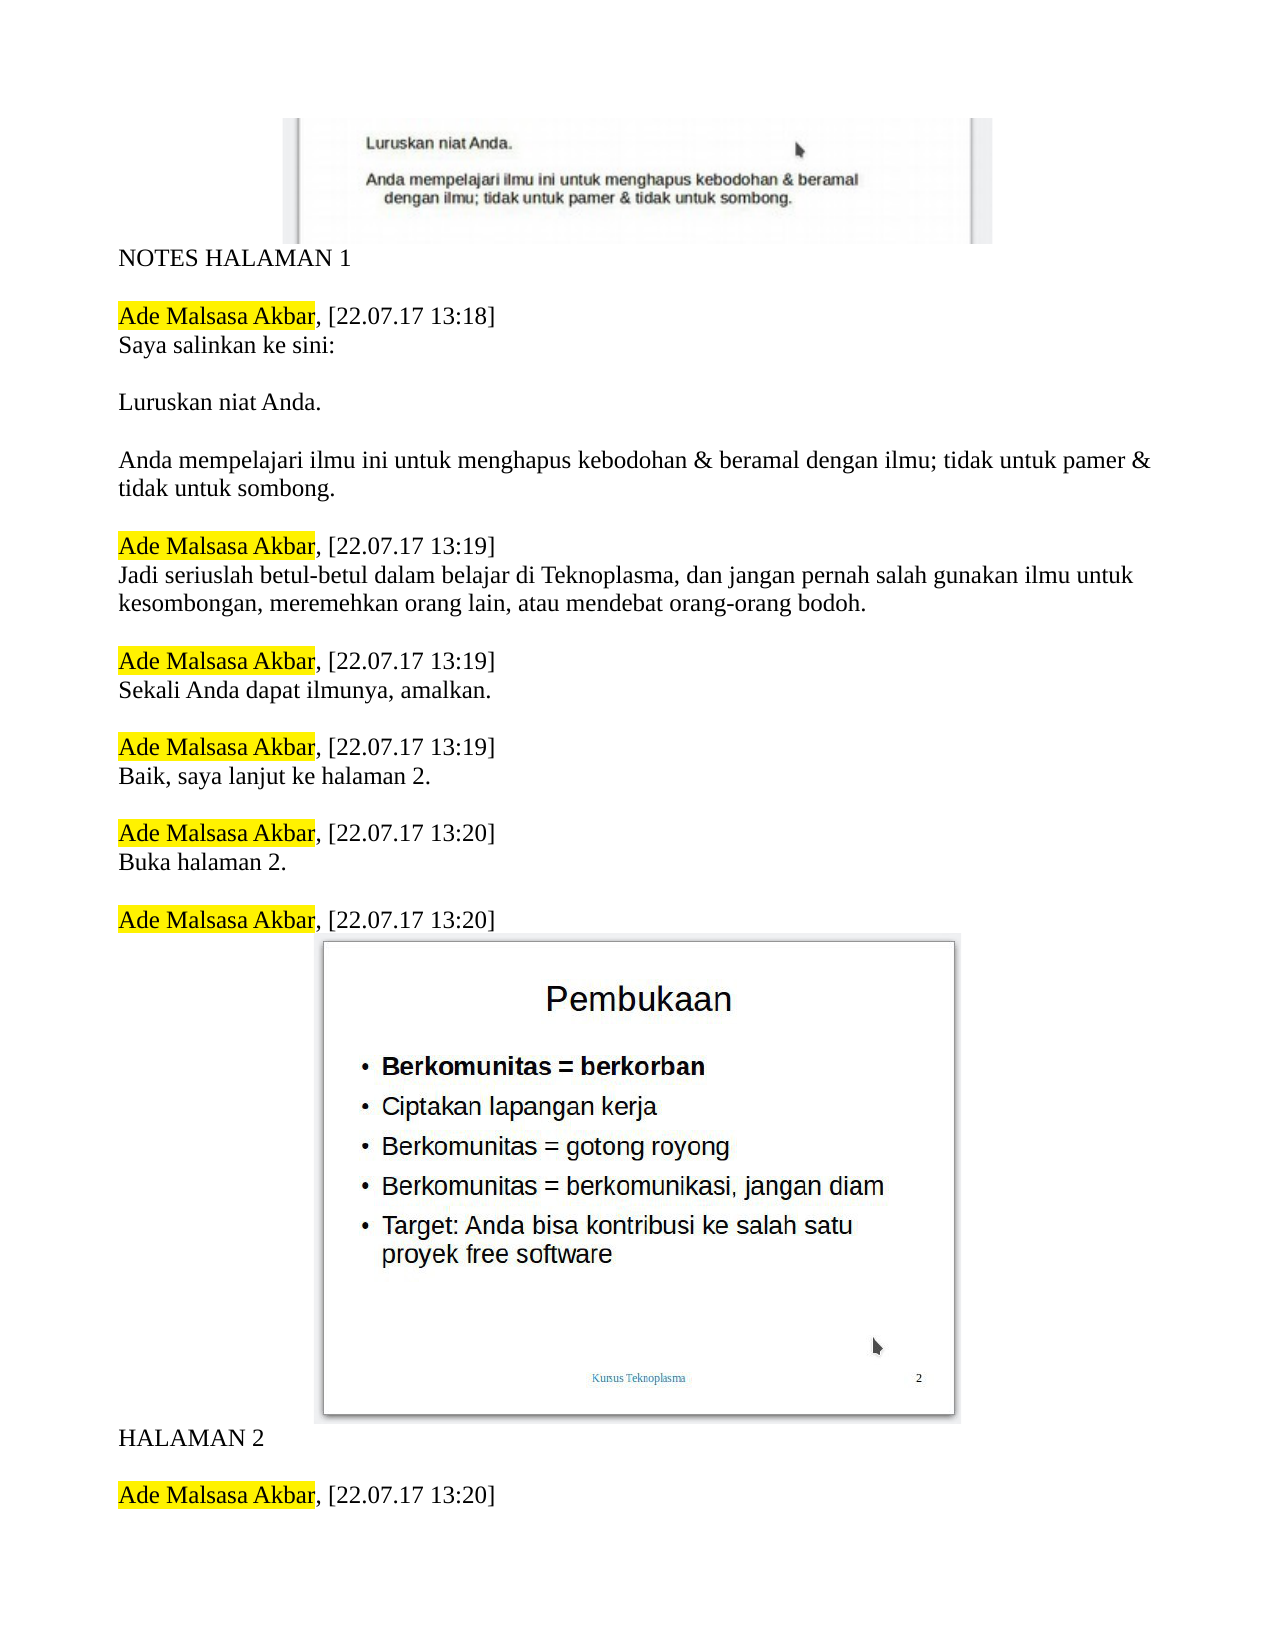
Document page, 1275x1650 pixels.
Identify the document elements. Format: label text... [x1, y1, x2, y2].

text Buka halaman 2. [118, 847, 1157, 876]
text Sekali Anda dapat ilmunya, amalkan. [118, 675, 1157, 703]
text Ade Malsasa Akbar, [22.07.17 13:19] [118, 732, 1157, 761]
text Ade Malsasa Akbar, [22.07.17 13:19] [118, 646, 1157, 675]
text Saya salinkan ke sini: [118, 330, 1157, 358]
text Ade Malsasa Akbar, [22.07.17 13:20] [118, 818, 1157, 847]
text Ade Malsasa Akbar, [22.07.17 13:20] [118, 905, 1157, 933]
text Ade Malsasa Akbar, [22.07.17 13:20] [118, 1481, 1157, 1509]
text Baik, saya lanjut ke halaman 2. [118, 761, 1157, 790]
text HALAMAN 2 [118, 933, 1157, 1452]
text Jadi seriuslah betul-betul dalam belajar di Teknoplasma, dan jangan pernah salah gunakan ilmu untuk kesombongan, meremehkan orang lain, atau mendebat orang-orang bodoh. [118, 560, 1157, 617]
text NOTES HALAMAN 1 [118, 118, 1157, 272]
text Luruskan niat Anda. [118, 387, 1157, 416]
text Ade Malsasa Akbar, [22.07.17 13:19] [118, 531, 1157, 560]
picture [313, 933, 962, 1424]
text Ade Malsasa Akbar, [22.07.17 13:18] [118, 301, 1157, 330]
text Anda mempelajari ilmu ini untuk menghapus kebodohan & beramal dengan ilmu; tidak untuk pamer & tidak untuk sombong. [118, 445, 1157, 502]
picture [282, 118, 993, 244]
